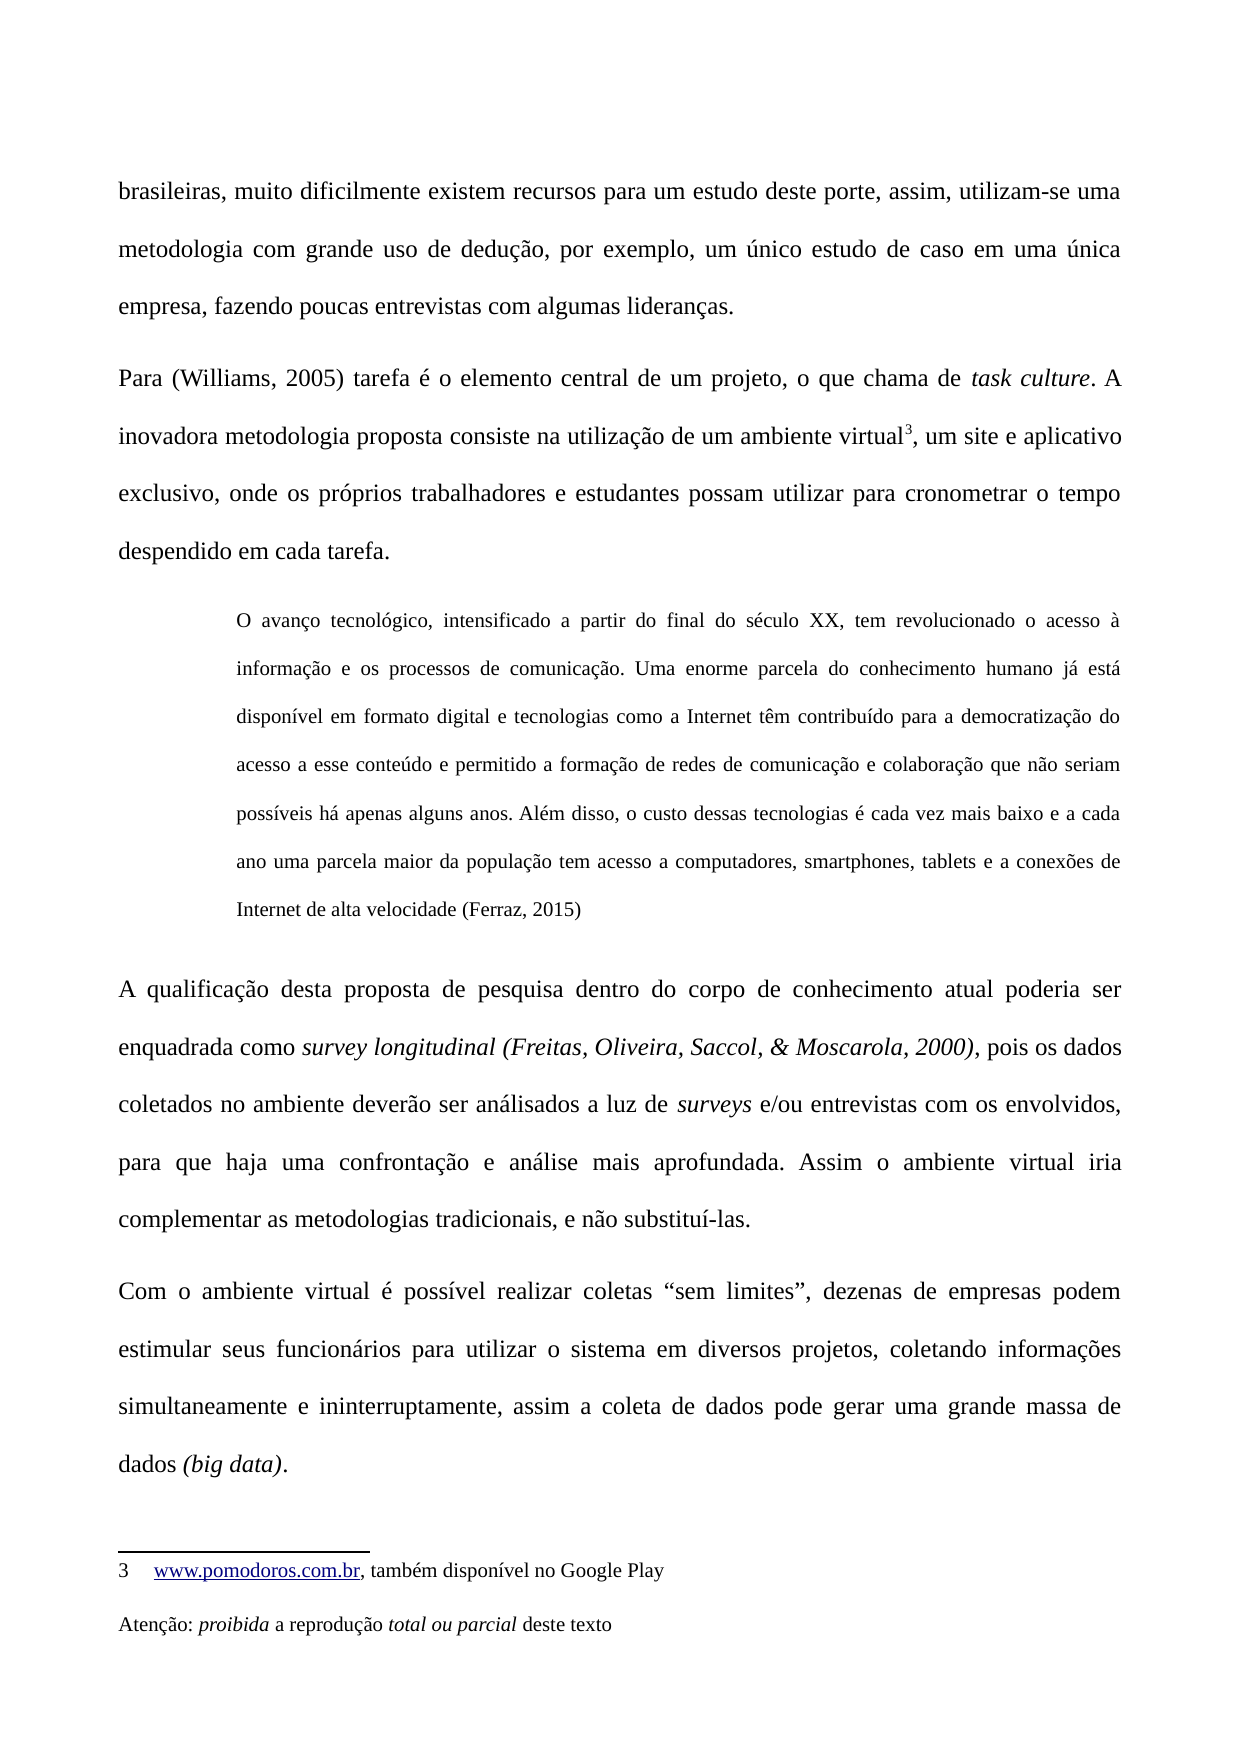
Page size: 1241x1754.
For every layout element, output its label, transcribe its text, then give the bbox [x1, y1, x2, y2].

text O avanço tecnológico, intensificado a partir do final do século XX, tem revolucionado o acesso à informação e os processos de comunicação. Uma enorme parcela do conhecimento humano já está disponível em formato digital e tecnologias como a Internet têm contribuído para a democratização do acesso a esse conteúdo e permitido a formação de redes de comunicação e colaboração que não seriam possíveis há apenas alguns anos. Além disso, o custo dessas tecnologias é cada vez mais baixo e a cada ano uma parcela maior da população tem acesso a computadores, smartphones, tablets e a conexões de Internet de alta velocidade (Ferraz, 2015) [236, 608, 1122, 921]
text Para (Williams, 2005) tarefa é o elemento central de um projeto, o que chama de task culture. A inovadora metodologia proposta consiste na utilização de um ambiente virtual, um site e aplicativo exclusivo, onde os próprios trabalhadores e estudantes possam utilizar para cronometrar o tempo despendido em cada tarefa. [118, 363, 1122, 565]
text www.pomodoros.com.br, também disponível no Google Play [118, 1558, 1122, 1582]
text A qualificação desta proposta de pesquisa dentro do corpo de conhecimento atual poderia ser enquadrada como survey longitudinal (Freitas, Oliveira, Saccol, & Moscarola, 2000), pois os dados coletados no ambiente deverão ser análisados a luz de surveys e/ou entrevistas com os envolvidos, para que haja uma confrontação e análise mais aprofundada. Assim o ambiente virtual iria complementar as metodologias tradicionais, e não substituí-las. [118, 974, 1122, 1233]
text Com o ambiente virtual é possível realizar coletas “sem limites”, dezenas de empresas podem estimular seus funcionários para utilizar o sistema em diversos projetos, coletando informações simultaneamente e ininterruptamente, assim a coleta de dados pode gerar uma grande massa de dados (big data). [118, 1276, 1122, 1478]
text brasileiras, muito dificilmente existem recursos para um estudo deste porte, assim, utilizam-se uma metodologia com grande uso de dedução, por exemplo, um único estudo de caso em uma única empresa, fazendo poucas entrevistas com algumas lideranças. [118, 176, 1122, 320]
